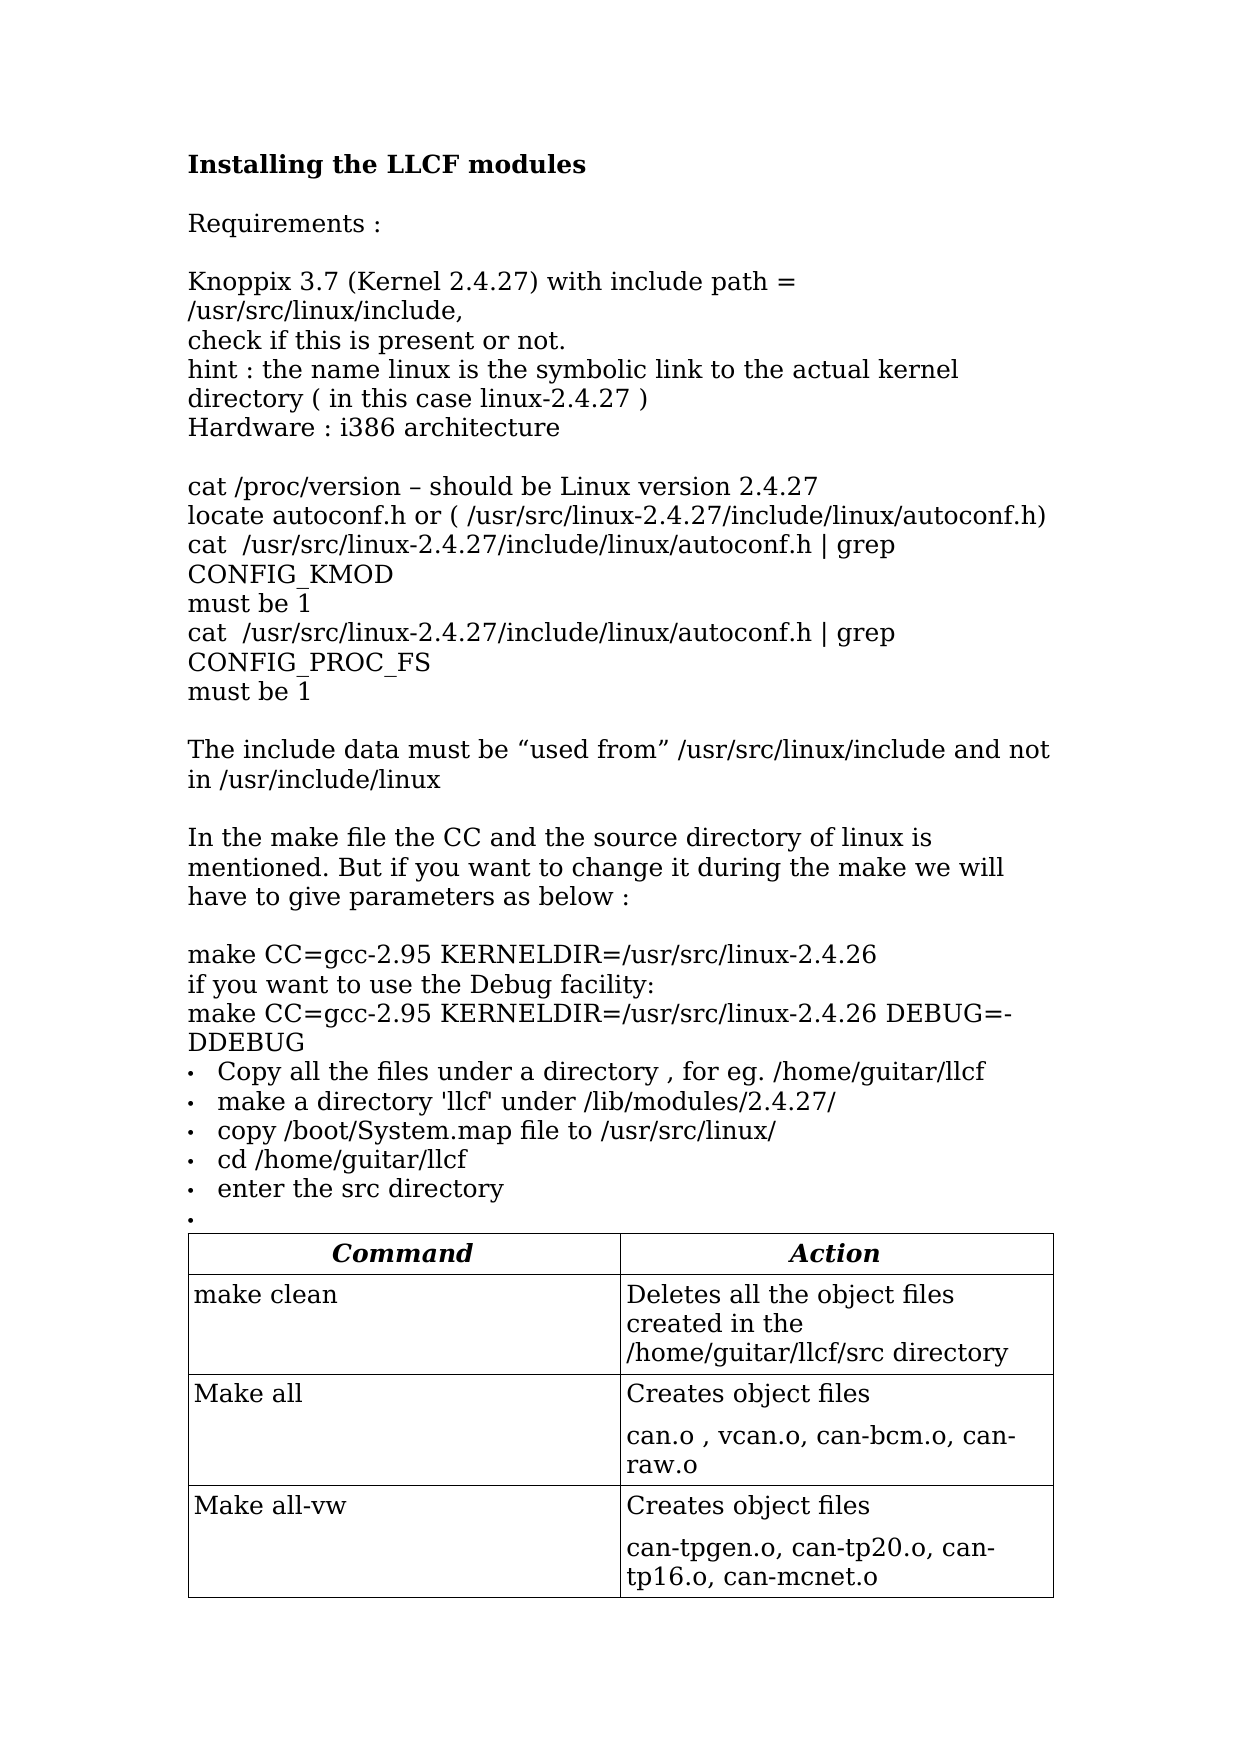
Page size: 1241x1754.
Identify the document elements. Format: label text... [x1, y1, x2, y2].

text must be 1 [187, 677, 1053, 706]
table_cell Deletes all the object files created in the /home/guitar/llcf/src directory [621, 1275, 1053, 1374]
text check if this is present or not. [187, 326, 1053, 355]
table_cell Creates object files can.o , vcan.o, can-bcm.o, can-raw.o [621, 1375, 1053, 1485]
list make a directory 'llcf' under /lib/modules/2.4.27/ [187, 1087, 1053, 1116]
list cd /home/guitar/llcf [187, 1145, 1053, 1175]
list copy /boot/System.map file to /usr/src/linux/ [187, 1116, 1053, 1145]
table_cell Creates object files can-tpgen.o, can-tp20.o, can-tp16.o, can-mcnet.o [621, 1486, 1053, 1597]
table_cell make clean [189, 1275, 620, 1374]
text Installing the LLCF modules [187, 150, 1053, 179]
text make CC=gcc-2.95 KERNELDIR=/usr/src/linux-2.4.26 [187, 941, 1053, 970]
text make CC=gcc-2.95 KERNELDIR=/usr/src/linux-2.4.26 DEBUG=-DDEBUG [187, 999, 1053, 1058]
text /usr/src/linux/include, [187, 297, 1053, 326]
text cat /usr/src/linux-2.4.27/include/linux/autoconf.h | grep CONFIG_KMOD [187, 531, 1053, 589]
text In the make file the CC and the source directory of linux is mentioned. But if you want to change it during the make we will have to give parameters as below : [187, 823, 1053, 911]
text Knoppix 3.7 (Kernel 2.4.27) with include path = [187, 267, 1053, 297]
text locate autoconf.h or ( /usr/src/linux-2.4.27/include/linux/autoconf.h) [187, 501, 1053, 531]
list enter the src directory [187, 1175, 1053, 1204]
text cat /proc/version – should be Linux version 2.4.27 [187, 472, 1053, 501]
list Copy all the files under a directory , for eg. /home/guitar/llcf [187, 1058, 1053, 1087]
text Requirements : [187, 209, 1053, 238]
table_header Command [189, 1234, 620, 1274]
text The include data must be “used from” /usr/src/linux/include and not in /usr/include/linux [187, 736, 1053, 794]
table_cell Make all-vw [189, 1486, 620, 1597]
table_header Action [621, 1234, 1053, 1274]
text Hardware : i386 architecture [187, 414, 1053, 443]
text cat /usr/src/linux-2.4.27/include/linux/autoconf.h | grep CONFIG_PROC_FS [187, 618, 1053, 677]
table_cell Make all [189, 1375, 620, 1485]
text if you want to use the Debug facility: [187, 970, 1053, 999]
text hint : the name linux is the symbolic link to the actual kernel directory ( in this case linux-2.4.27 ) [187, 355, 1053, 414]
text must be 1 [187, 589, 1053, 618]
